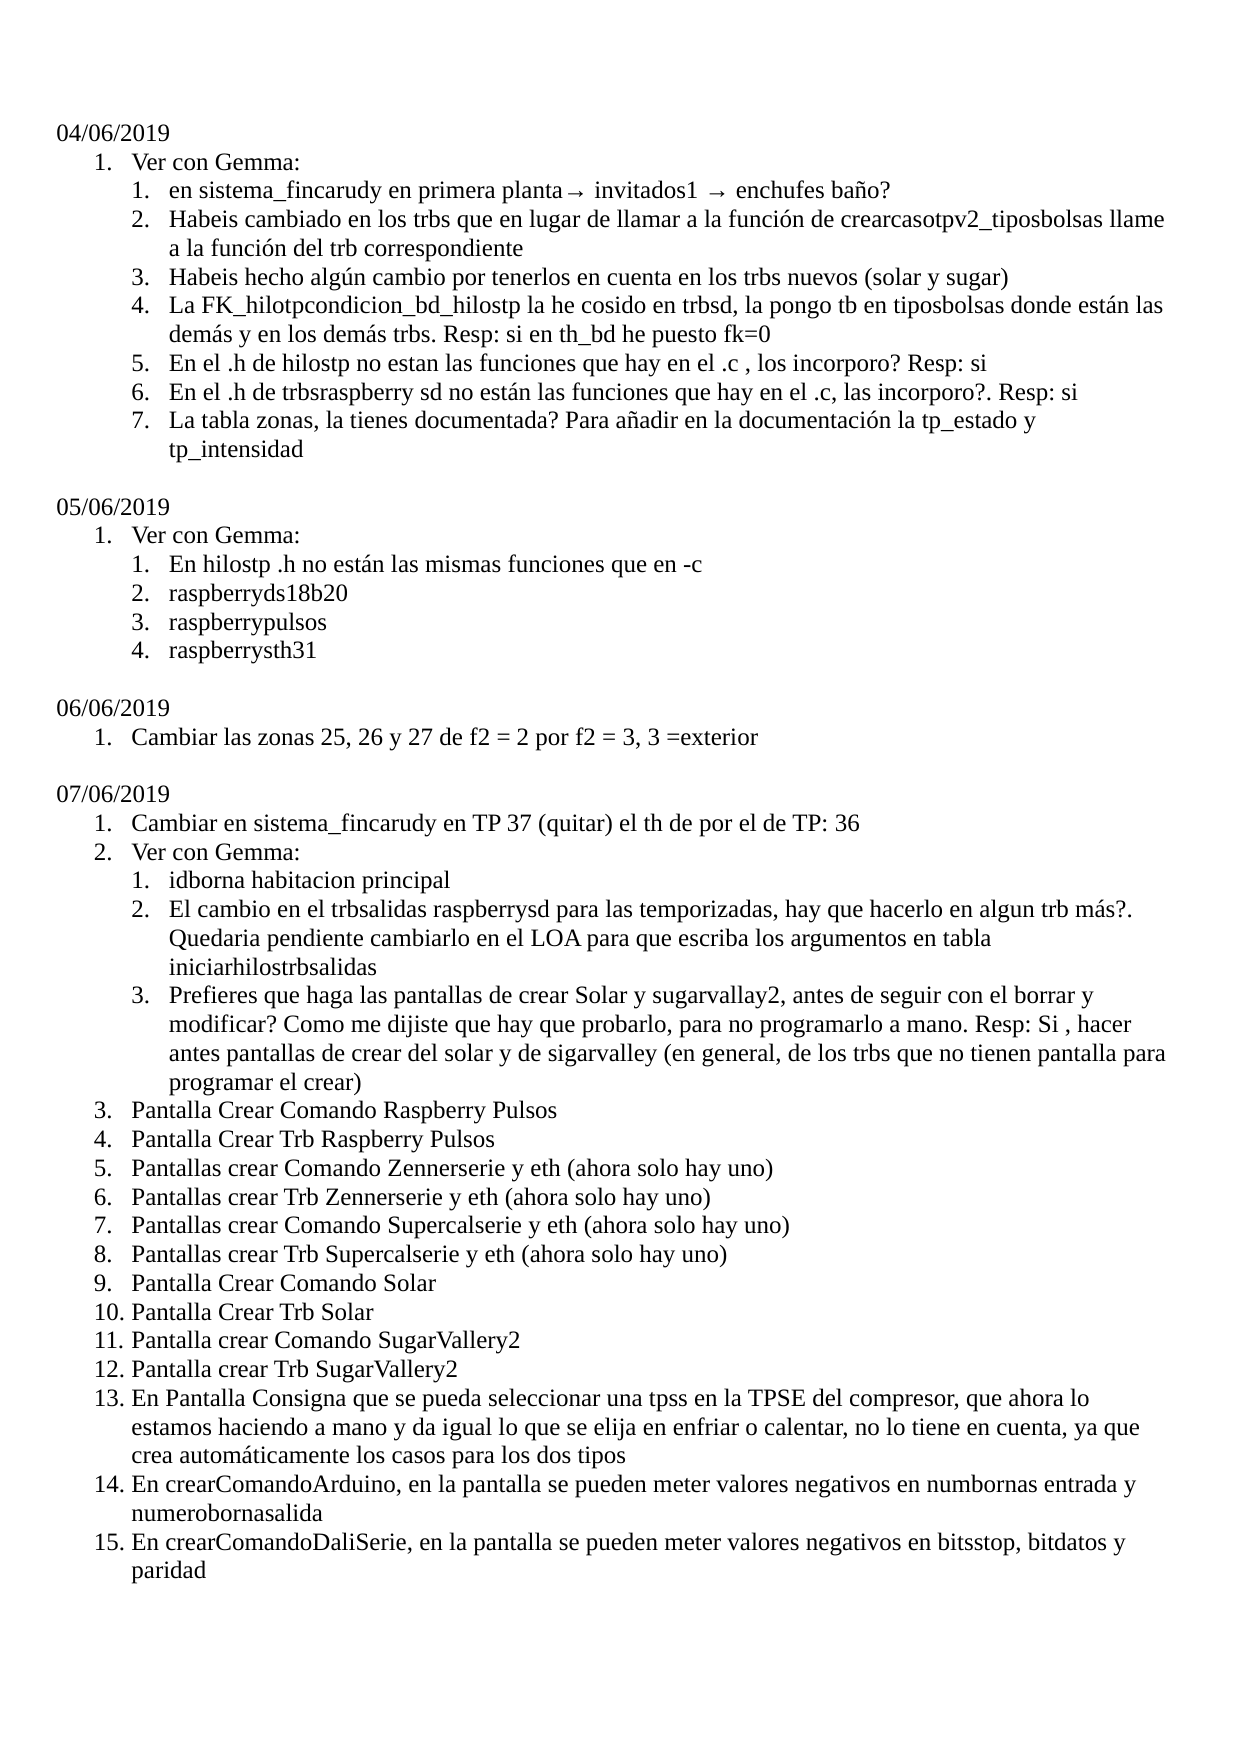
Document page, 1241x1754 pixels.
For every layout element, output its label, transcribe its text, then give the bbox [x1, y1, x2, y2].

list En el .h de trbsraspberry sd no están las funciones que hay en el .c, las incorporo?. Resp: si [131, 377, 1167, 406]
list raspberrypulsos [131, 607, 1167, 636]
text 06/06/2019 [56, 693, 1167, 722]
list En el .h de hilostp no estan las funciones que hay en el .c , los incorporo? Resp: si [131, 348, 1167, 377]
list raspberrysth31 [131, 636, 1167, 664]
list Cambiar las zonas 25, 26 y 27 de f2 = 2 por f2 = 3, 3 =exterior [94, 722, 1167, 751]
list idborna habitacion principal [131, 866, 1167, 894]
list En hilostp .h no están las mismas funciones que en -c [131, 549, 1167, 578]
text 04/06/2019 [56, 118, 1167, 147]
list Ver con Gemma: [94, 147, 1167, 176]
list Cambiar en sistema_fincarudy en TP 37 (quitar) el th de por el de TP: 36 [94, 808, 1167, 837]
list El cambio en el trbsalidas raspberrysd para las temporizadas, hay que hacerlo en algun trb más?. Quedaria pendiente cambiarlo en el LOA para que escriba los argumentos en tabla iniciarhilostrbsalidas [131, 894, 1167, 981]
list Pantallas crear Trb Supercalserie y eth (ahora solo hay uno) [94, 1239, 1167, 1268]
text 05/06/2019 [56, 492, 1167, 521]
list En crearComandoArduino, en la pantalla se pueden meter valores negativos en numbornas entrada y numerobornasalida [94, 1469, 1167, 1527]
list La tabla zonas, la tienes documentada? Para añadir en la documentación la tp_estado y tp_intensidad [131, 406, 1167, 463]
list Ver con Gemma: [94, 837, 1167, 866]
list Pantalla crear Comando SugarVallery2 [94, 1326, 1167, 1354]
list Habeis cambiado en los trbs que en lugar de llamar a la función de crearcasotpv2_tiposbolsas llame a la función del trb correspondiente [131, 204, 1167, 262]
list En crearComandoDaliSerie, en la pantalla se pueden meter valores negativos en bitsstop, bitdatos y paridad [94, 1527, 1167, 1584]
list Pantalla crear Trb SugarVallery2 [94, 1354, 1167, 1383]
text 07/06/2019 [56, 779, 1167, 808]
list La FK_hilotpcondicion_bd_hilostp la he cosido en trbsd, la pongo tb en tiposbolsas donde están las demás y en los demás trbs. Resp: si en th_bd he puesto fk=0 [131, 291, 1167, 348]
list Pantalla Crear Comando Raspberry Pulsos [94, 1096, 1167, 1124]
list Prefieres que haga las pantallas de crear Solar y sugarvallay2, antes de seguir con el borrar y modificar? Como me dijiste que hay que probarlo, para no programarlo a mano. Resp: Si , hacer antes pantallas de crear del solar y de sigarvalley (en general, de los trbs que no tienen pantalla para programar el crear) [131, 981, 1167, 1096]
list Pantalla Crear Trb Solar [94, 1297, 1167, 1326]
list en sistema_fincarudy en primera planta→ invitados1 → enchufes baño? [131, 176, 1167, 204]
list En Pantalla Consigna que se pueda seleccionar una tpss en la TPSE del compresor, que ahora lo estamos haciendo a mano y da igual lo que se elija en enfriar o calentar, no lo tiene en cuenta, ya que crea automáticamente los casos para los dos tipos [94, 1383, 1167, 1469]
list Pantallas crear Comando Zennerserie y eth (ahora solo hay uno) [94, 1153, 1167, 1182]
list Pantallas crear Trb Zennerserie y eth (ahora solo hay uno) [94, 1182, 1167, 1211]
list Pantalla Crear Trb Raspberry Pulsos [94, 1124, 1167, 1153]
list Ver con Gemma: [94, 521, 1167, 549]
list Habeis hecho algún cambio por tenerlos en cuenta en los trbs nuevos (solar y sugar) [131, 262, 1167, 291]
list raspberryds18b20 [131, 578, 1167, 607]
list Pantallas crear Comando Supercalserie y eth (ahora solo hay uno) [94, 1211, 1167, 1239]
list Pantalla Crear Comando Solar [94, 1268, 1167, 1297]
